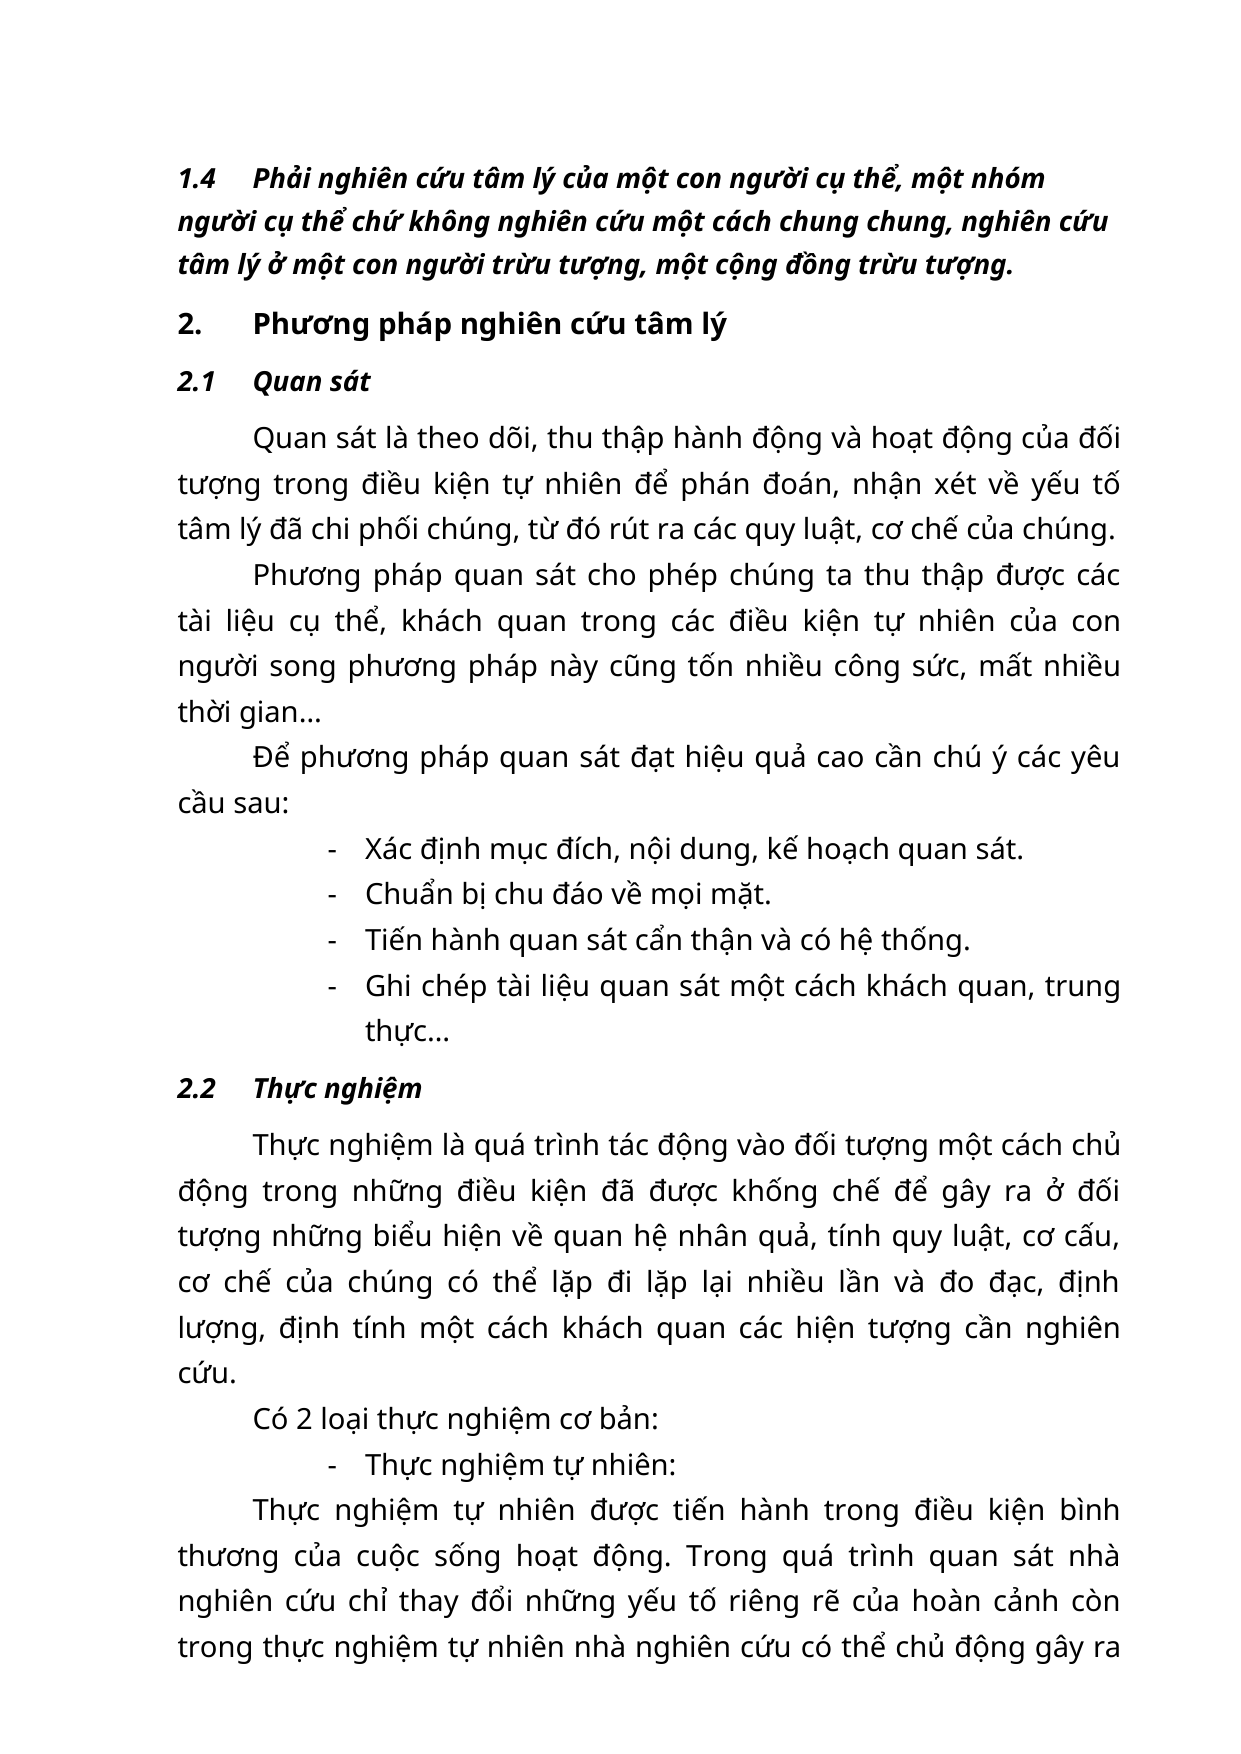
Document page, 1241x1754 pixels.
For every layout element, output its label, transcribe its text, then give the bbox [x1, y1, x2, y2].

text Quan sát là theo dõi, thu thập hành động và hoạt động của đối tượng trong điều kiện tự nhiên để phán đoán, nhận xét về yếu tố tâm lý đã chi phối chúng, từ đó rút ra các quy luật, cơ chế của chúng. [177, 417, 1122, 548]
list Ghi chép tài liệu quan sát một cách khách quan, trung thực… [327, 965, 1122, 1050]
text Phương pháp quan sát cho phép chúng ta thu thập được các tài liệu cụ thể, khách quan trong các điều kiện tự nhiên của con người song phương pháp này cũng tốn nhiều công sức, mất nhiều thời gian… [177, 554, 1122, 731]
subtitle Thực nghiệm [177, 1068, 1122, 1106]
subtitle Phương pháp nghiên cứu tâm lý [177, 303, 1122, 343]
list Chuẩn bị chu đáo về mọi mặt. [327, 873, 1122, 913]
text Có 2 loại thực nghiệm cơ bản: [177, 1398, 1122, 1438]
list Xác định mục đích, nội dung, kế hoạch quan sát. [327, 828, 1122, 868]
text Thực nghiệm là quá trình tác động vào đối tượng một cách chủ động trong những điều kiện đã được khống chế để gây ra ở đối tượng những biểu hiện về quan hệ nhân quả, tính quy luật, cơ cấu, cơ chế của chúng có thể lặp đi lặp lại nhiều lần và đo đạc, định lượng, định tính một cách khách quan các hiện tượng cần nghiên cứu. [177, 1124, 1122, 1392]
text Thực nghiệm tự nhiên được tiến hành trong điều kiện bình thương của cuộc sống hoạt động. Trong quá trình quan sát nhà nghiên cứu chỉ thay đổi những yếu tố riêng rẽ của hoàn cảnh còn trong thực nghiệm tự nhiên nhà nghiên cứu có thể chủ động gây ra [177, 1489, 1122, 1666]
list Thực nghiệm tự nhiên: [327, 1444, 1122, 1483]
list Tiến hành quan sát cẩn thận và có hệ thống. [327, 919, 1122, 959]
subtitle Phải nghiên cứu tâm lý của một con người cụ thể, một nhóm người cụ thể chứ không nghiên cứu một cách chung chung, nghiên cứu tâm lý ở một con người trừu tượng, một cộng đồng trừu tượng. [177, 158, 1122, 283]
text Để phương pháp quan sát đạt hiệu quả cao cần chú ý các yêu cầu sau: [177, 737, 1122, 822]
subtitle Quan sát [177, 361, 1122, 399]
